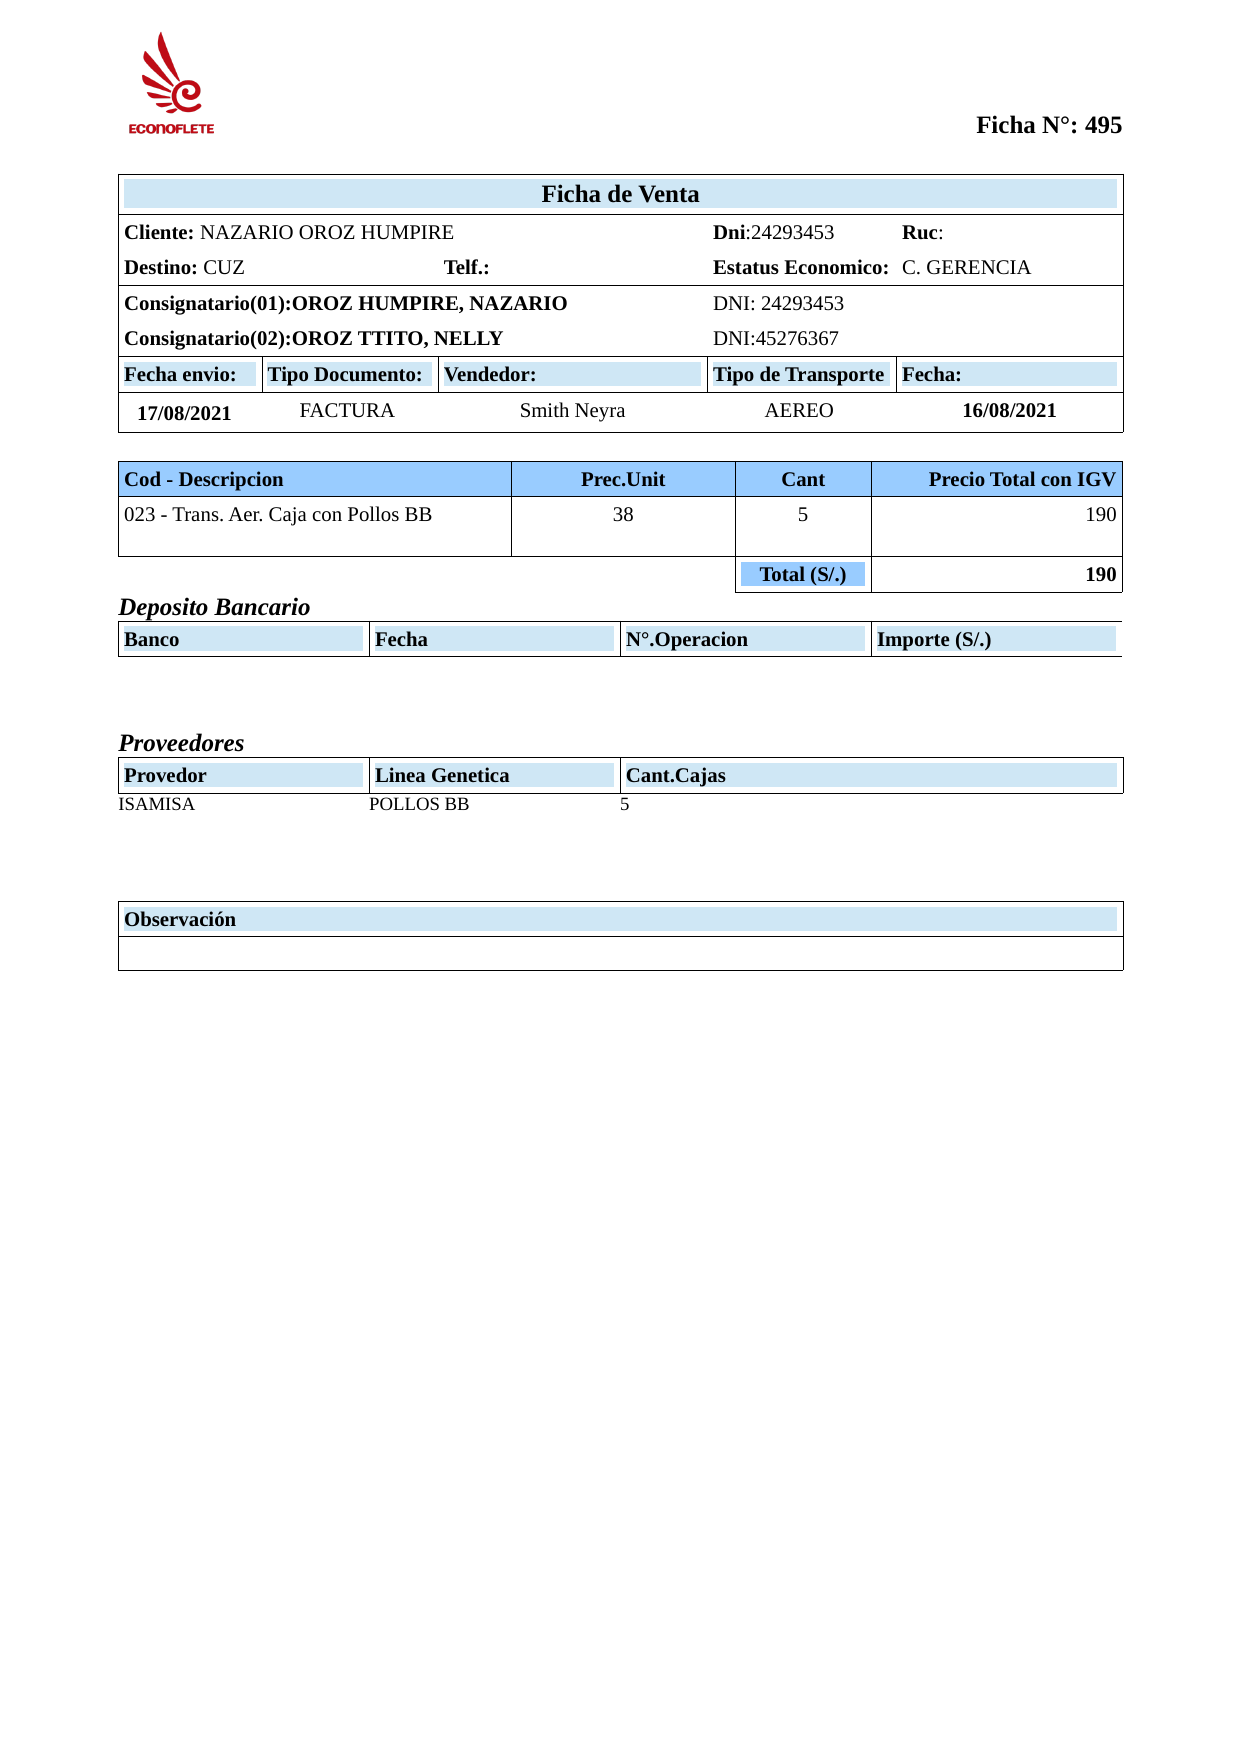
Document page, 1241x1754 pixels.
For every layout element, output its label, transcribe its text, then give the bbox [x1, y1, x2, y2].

table_cell Total (S/.) [736, 557, 871, 592]
table_cell [118, 557, 511, 592]
table_header Precio Total con IGV [872, 462, 1122, 496]
table_cell C. GERENCIA [896, 249, 1123, 285]
table_cell 16/08/2021 [896, 393, 1123, 432]
table_cell [118, 680, 369, 704]
table_cell [369, 657, 620, 680]
table_cell Consignatario(02):OROZ TTITO, NELLY [119, 321, 707, 356]
table_cell [119, 937, 1123, 969]
table_cell Fecha: [897, 357, 1123, 392]
table_cell [118, 705, 369, 728]
table_cell FACTURA [262, 393, 438, 432]
table_cell [369, 815, 620, 836]
table_cell [369, 680, 620, 704]
table_cell [118, 879, 369, 901]
table_cell Telf.: [438, 249, 707, 285]
table_cell Ruc: [896, 215, 1123, 249]
table_cell [118, 657, 369, 680]
table_cell 5 [736, 497, 871, 556]
table_header Provedor [119, 758, 369, 793]
table_cell Consignatario(01):OROZ HUMPIRE, NAZARIO [119, 286, 707, 321]
table_cell 5 [620, 794, 1123, 814]
table_cell Vendedor: [439, 357, 707, 392]
table_cell Estatus Economico: [707, 249, 896, 285]
table_cell Tipo Documento: [263, 357, 438, 392]
table_cell Tipo de Transporte [708, 357, 896, 392]
table_cell 190 [872, 497, 1122, 556]
table_header Cant [736, 462, 871, 496]
table_cell [369, 879, 620, 901]
table_header Cod - Descripcion [119, 462, 511, 496]
table_header Cant.Cajas [621, 758, 1123, 793]
table_header Importe (S/.) [872, 622, 1122, 656]
table_header Ficha de Venta [119, 175, 1123, 214]
table_cell 023 - Trans. Aer. Caja con Pollos BB [119, 497, 511, 556]
table_cell [369, 705, 620, 728]
text Proveedores [118, 728, 1122, 757]
table_cell [620, 879, 1123, 901]
table_cell [511, 557, 735, 592]
table_cell [871, 657, 1122, 680]
table_cell Fecha envio: [119, 357, 262, 392]
table_cell [620, 815, 1123, 836]
table_cell POLLOS BB [369, 794, 620, 814]
table_header Prec.Unit [512, 462, 735, 496]
table_cell [871, 705, 1122, 728]
table_cell Smith Neyra [438, 393, 707, 432]
table_cell [620, 705, 871, 728]
table_cell Destino: CUZ [119, 249, 438, 285]
table_cell [620, 858, 1123, 879]
table_cell [620, 657, 871, 680]
table_cell DNI:45276367 [707, 321, 1123, 356]
table_cell Cliente: NAZARIO OROZ HUMPIRE [119, 215, 707, 249]
table_header Fecha [370, 622, 620, 656]
table_cell [871, 680, 1122, 704]
table_cell [369, 858, 620, 879]
table_cell 190 [872, 557, 1122, 592]
table_cell [369, 836, 620, 858]
table_cell ISAMISA [118, 794, 369, 814]
table_cell 38 [512, 497, 735, 556]
table_cell [620, 680, 871, 704]
picture [118, 31, 225, 134]
table_header Observación [119, 902, 1123, 936]
table_cell [118, 858, 369, 879]
table_cell [118, 815, 369, 836]
table_header N°.Operacion [621, 622, 871, 656]
table_cell [118, 836, 369, 858]
text Deposito Bancario [118, 592, 1122, 621]
table_header Banco [119, 622, 369, 656]
table_header Linea Genetica [370, 758, 620, 793]
table_cell DNI: 24293453 [707, 286, 1123, 321]
table_cell Dni:24293453 [707, 215, 896, 249]
table_cell 17/08/2021 [119, 393, 262, 432]
table_cell AEREO [707, 393, 896, 432]
table_cell [620, 836, 1123, 858]
